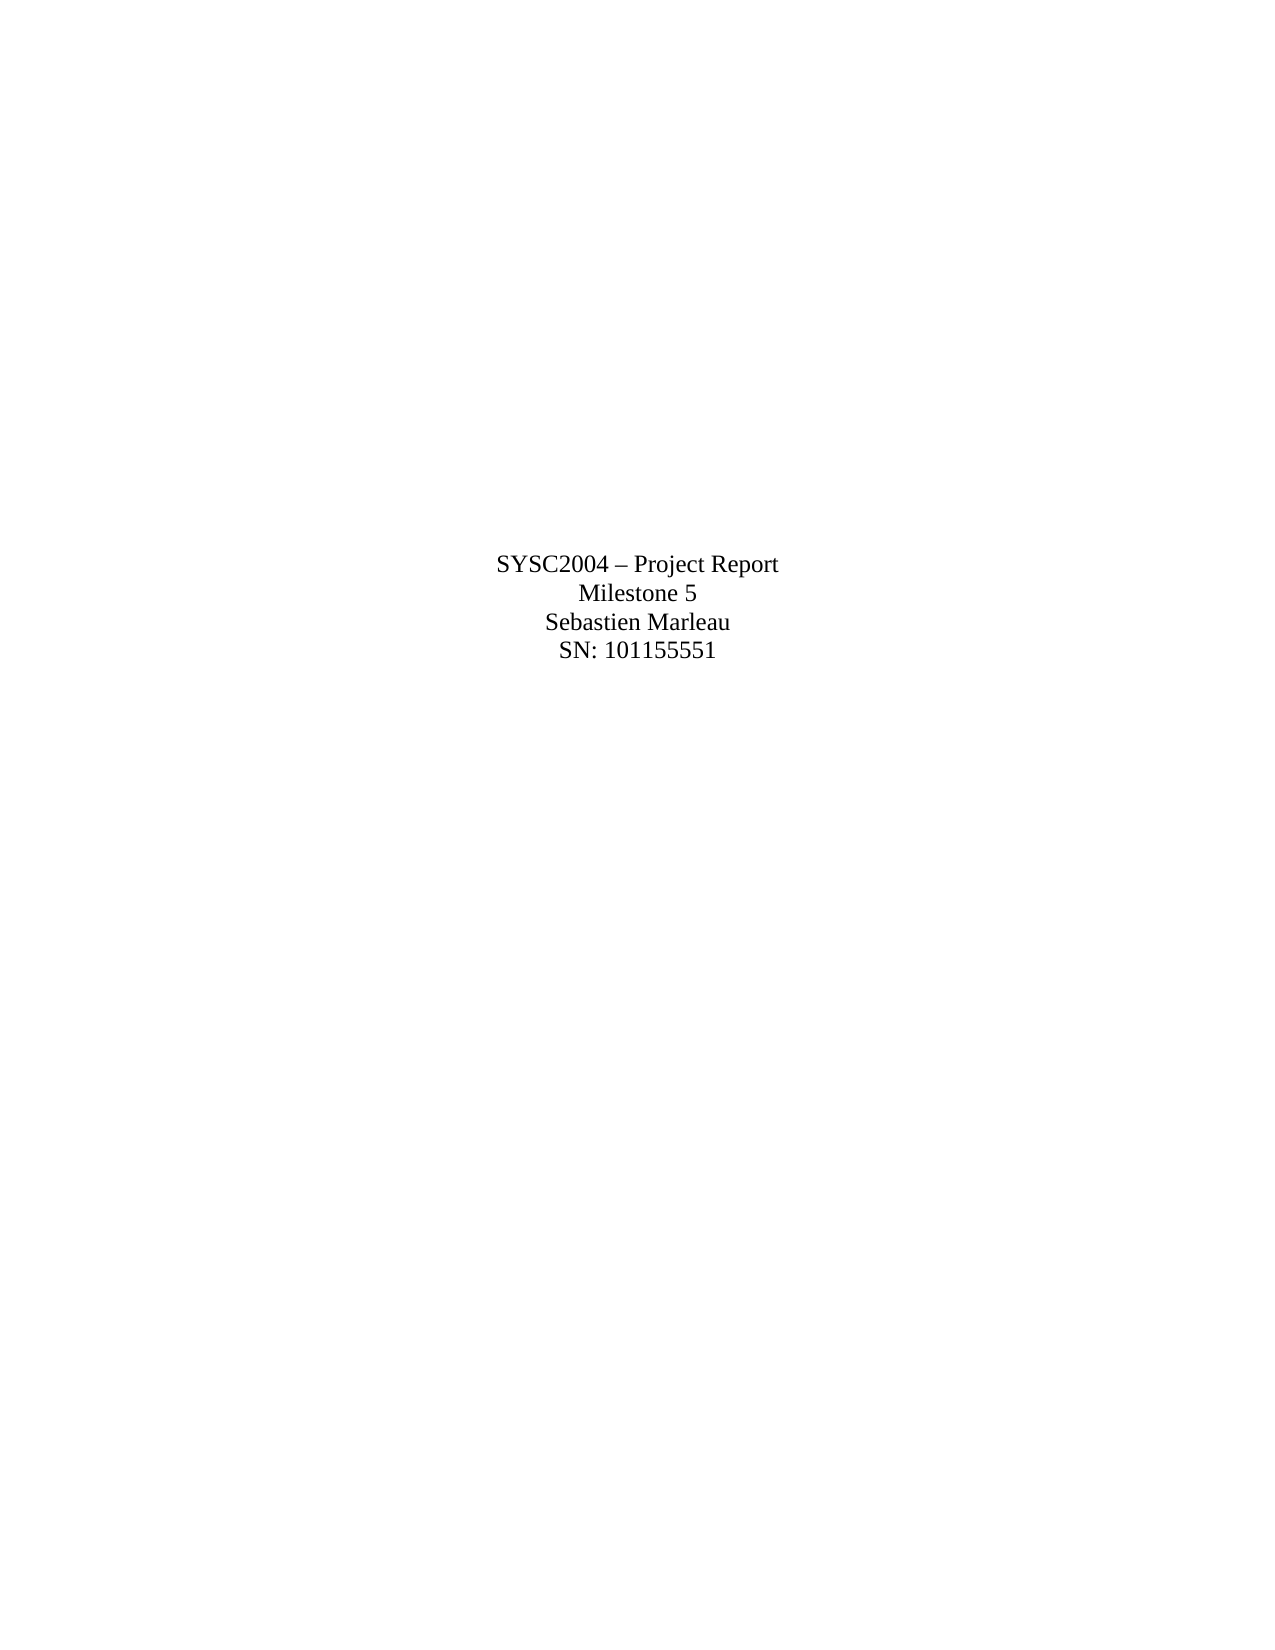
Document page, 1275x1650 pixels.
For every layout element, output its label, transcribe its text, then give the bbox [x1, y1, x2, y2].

text Milestone 5 [118, 578, 1157, 607]
text Sebastien Marleau [118, 607, 1157, 636]
text SYSC2004 – Project Report [118, 549, 1157, 578]
text SN: 101155551 [118, 636, 1157, 664]
